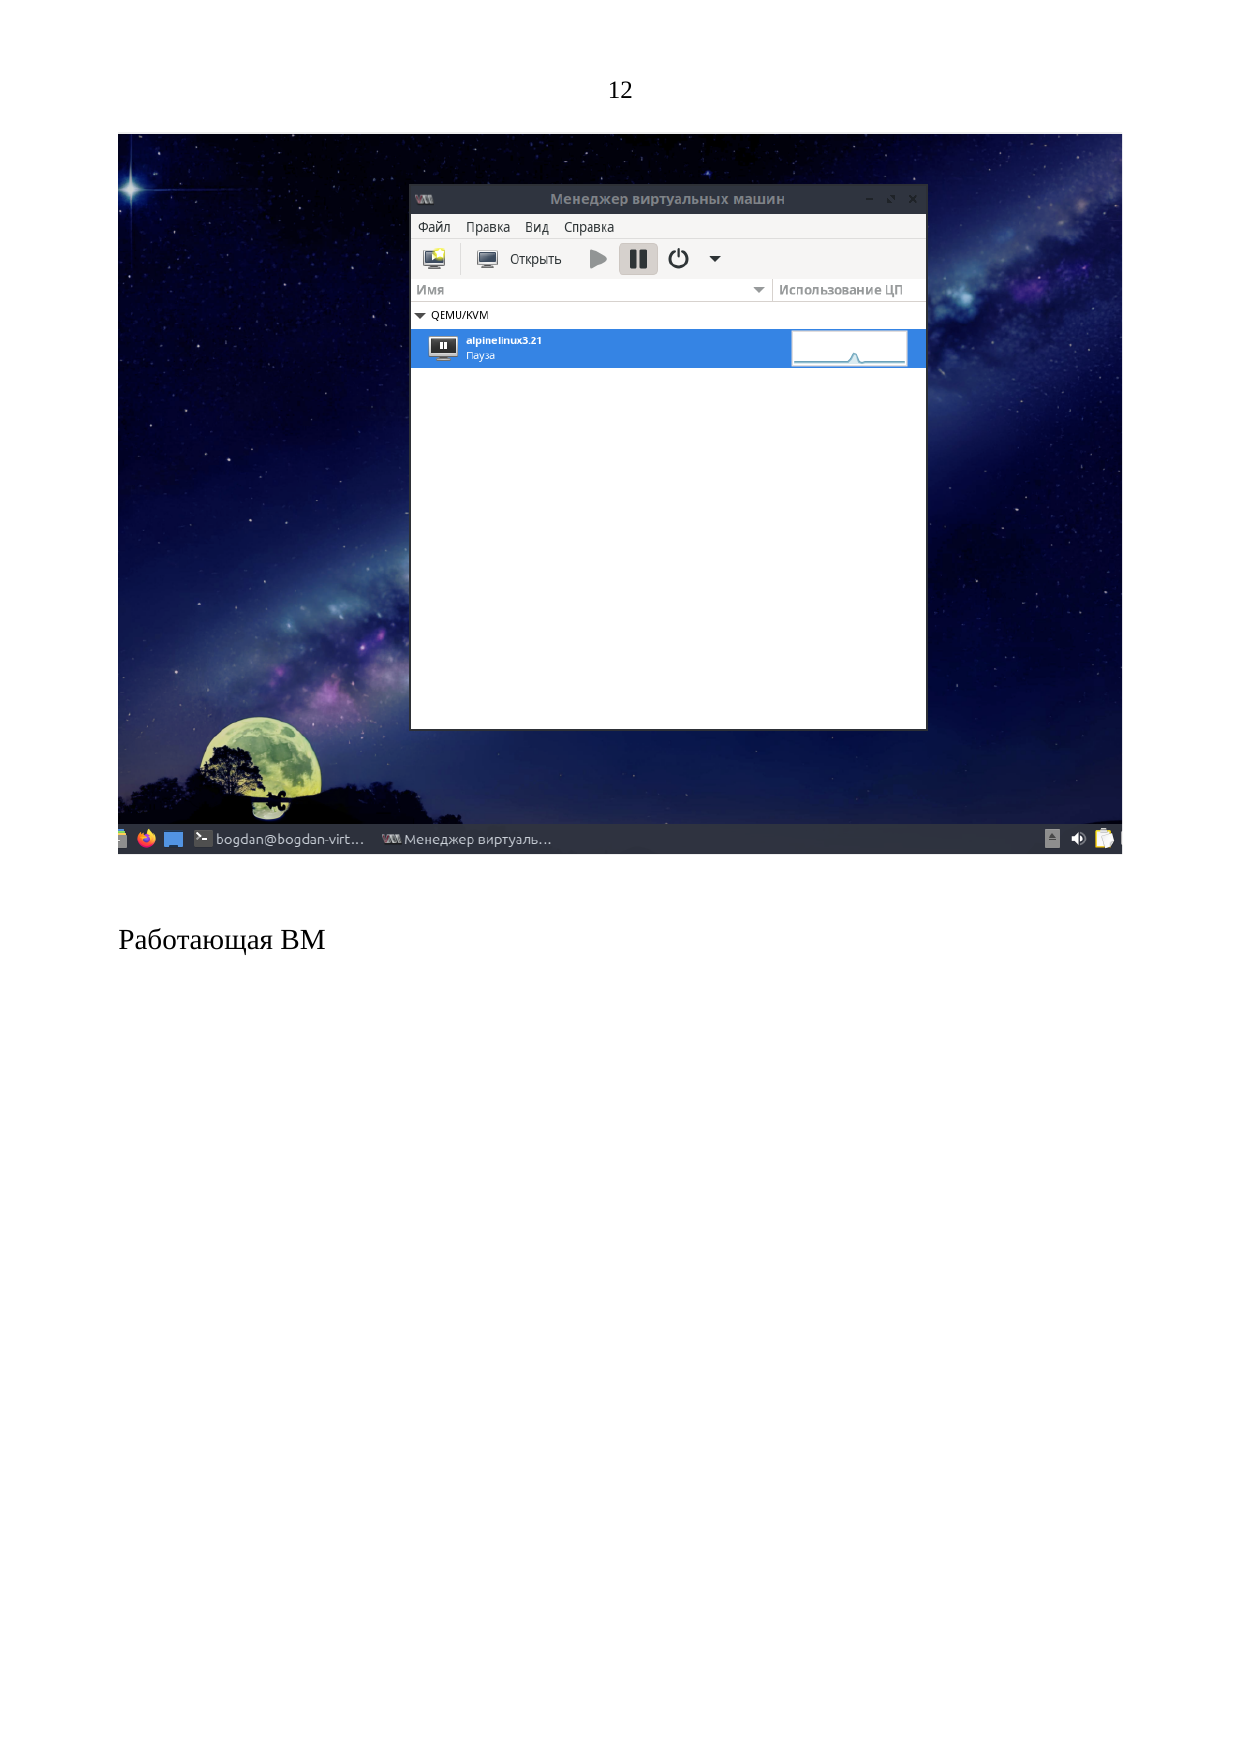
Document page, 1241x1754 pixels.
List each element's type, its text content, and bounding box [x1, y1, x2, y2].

text Работающая ВМ [118, 922, 1122, 955]
picture [118, 132, 1123, 855]
